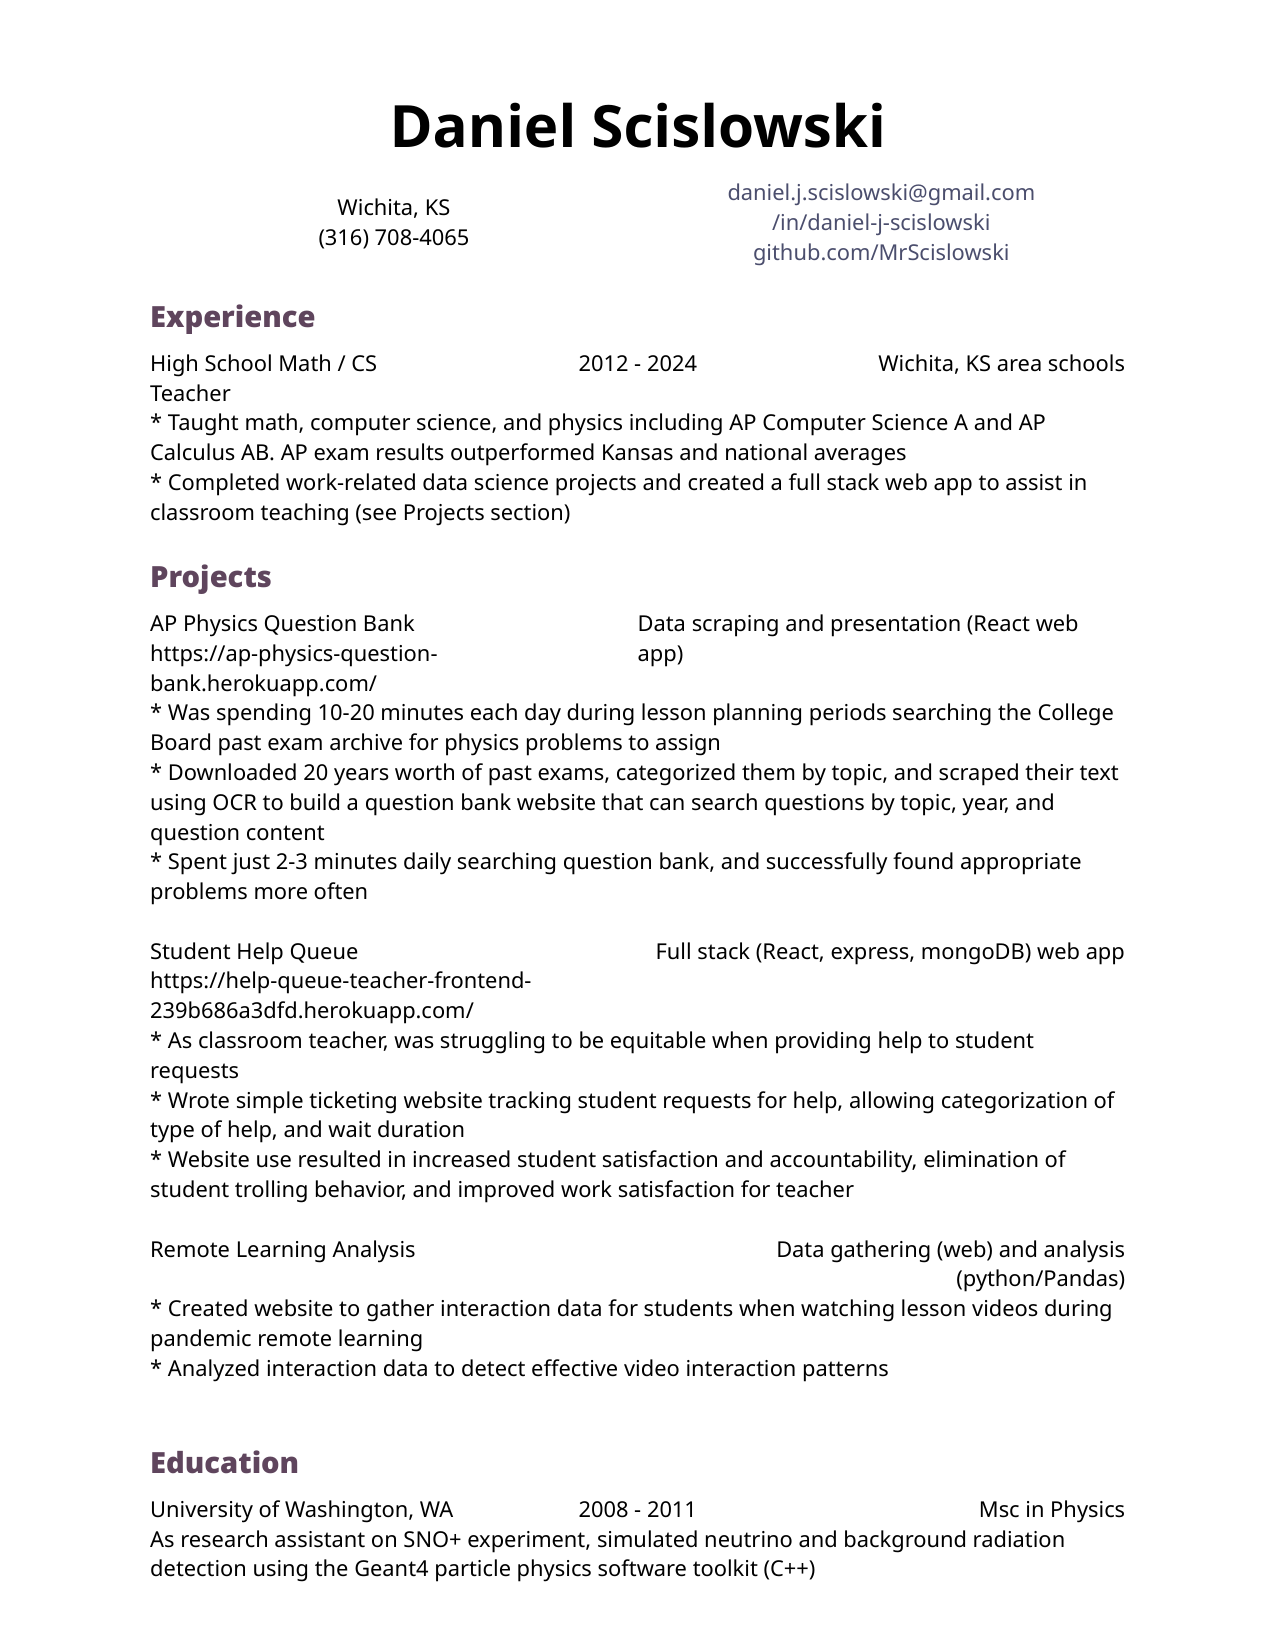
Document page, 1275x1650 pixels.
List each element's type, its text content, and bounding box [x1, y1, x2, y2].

table_cell daniel.j.scislowski@gmail.com /in/daniel-j-scislowski github.com/MrScislowski [638, 177, 1125, 266]
table_cell * Was spending 10-20 minutes each day during lesson planning periods searching the College Board past exam archive for physics problems to assign * Downloaded 20 years worth of past exams, categorized them by topic, and scraped their text using OCR to build a question bank website that can search questions by topic, year, and question content * Spent just 2-3 minutes daily searching question bank, and successfully found appropriate problems more often [150, 698, 1125, 906]
table_header Data scraping and presentation (React web app) [638, 608, 1125, 697]
table_header Education [150, 1442, 1125, 1494]
table_header Student Help Queue https://help-queue-teacher-frontend-239b686a3dfd.herokuapp.com/ [150, 936, 637, 1025]
table_cell * Taught math, computer science, and physics including AP Computer Science A and AP Calculus AB. AP exam results outperformed Kansas and national averages * Completed work-related data science projects and created a full stack web app to assist in classroom teaching (see Projects section) [150, 408, 1125, 527]
table_cell High School Math / CS Teacher [150, 348, 459, 407]
table_cell As research assistant on SNO+ experiment, simulated neutrino and background radiation detection using the Geant4 particle physics software toolkit (C++) [150, 1524, 1125, 1583]
table_cell * As classroom teacher, was struggling to be equitable when providing help to student requests * Wrote simple ticketing website tracking student requests for help, allowing categorization of type of help, and wait duration * Website use resulted in increased student satisfaction and accountability, elimination of student trolling behavior, and improved work satisfaction for teacher [150, 1025, 1125, 1204]
table_cell University of Washington, WA [150, 1494, 459, 1524]
table_cell 2008 - 2011 [459, 1494, 816, 1524]
table_cell * Created website to gather interaction data for students when watching lesson videos during pandemic remote learning * Analyzed interaction data to detect effective video interaction patterns [150, 1293, 1125, 1383]
table_cell Wichita, KS (316) 708-4065 [150, 177, 637, 266]
table_cell Msc in Physics [816, 1494, 1125, 1524]
table_header Data gathering (web) and analysis (python/Pandas) [638, 1234, 1125, 1293]
table_cell 2012 - 2024 [459, 348, 816, 407]
table_header Remote Learning Analysis [150, 1234, 637, 1293]
table_header Daniel Scislowski [150, 60, 1125, 177]
table_header AP Physics Question Bank https://ap-physics-question-bank.herokuapp.com/ [150, 608, 637, 697]
table_header Full stack (React, express, mongoDB) web app [638, 936, 1125, 1025]
table_header Experience [150, 296, 1125, 348]
table_header Projects [150, 556, 1125, 608]
table_cell Wichita, KS area schools [816, 348, 1125, 407]
